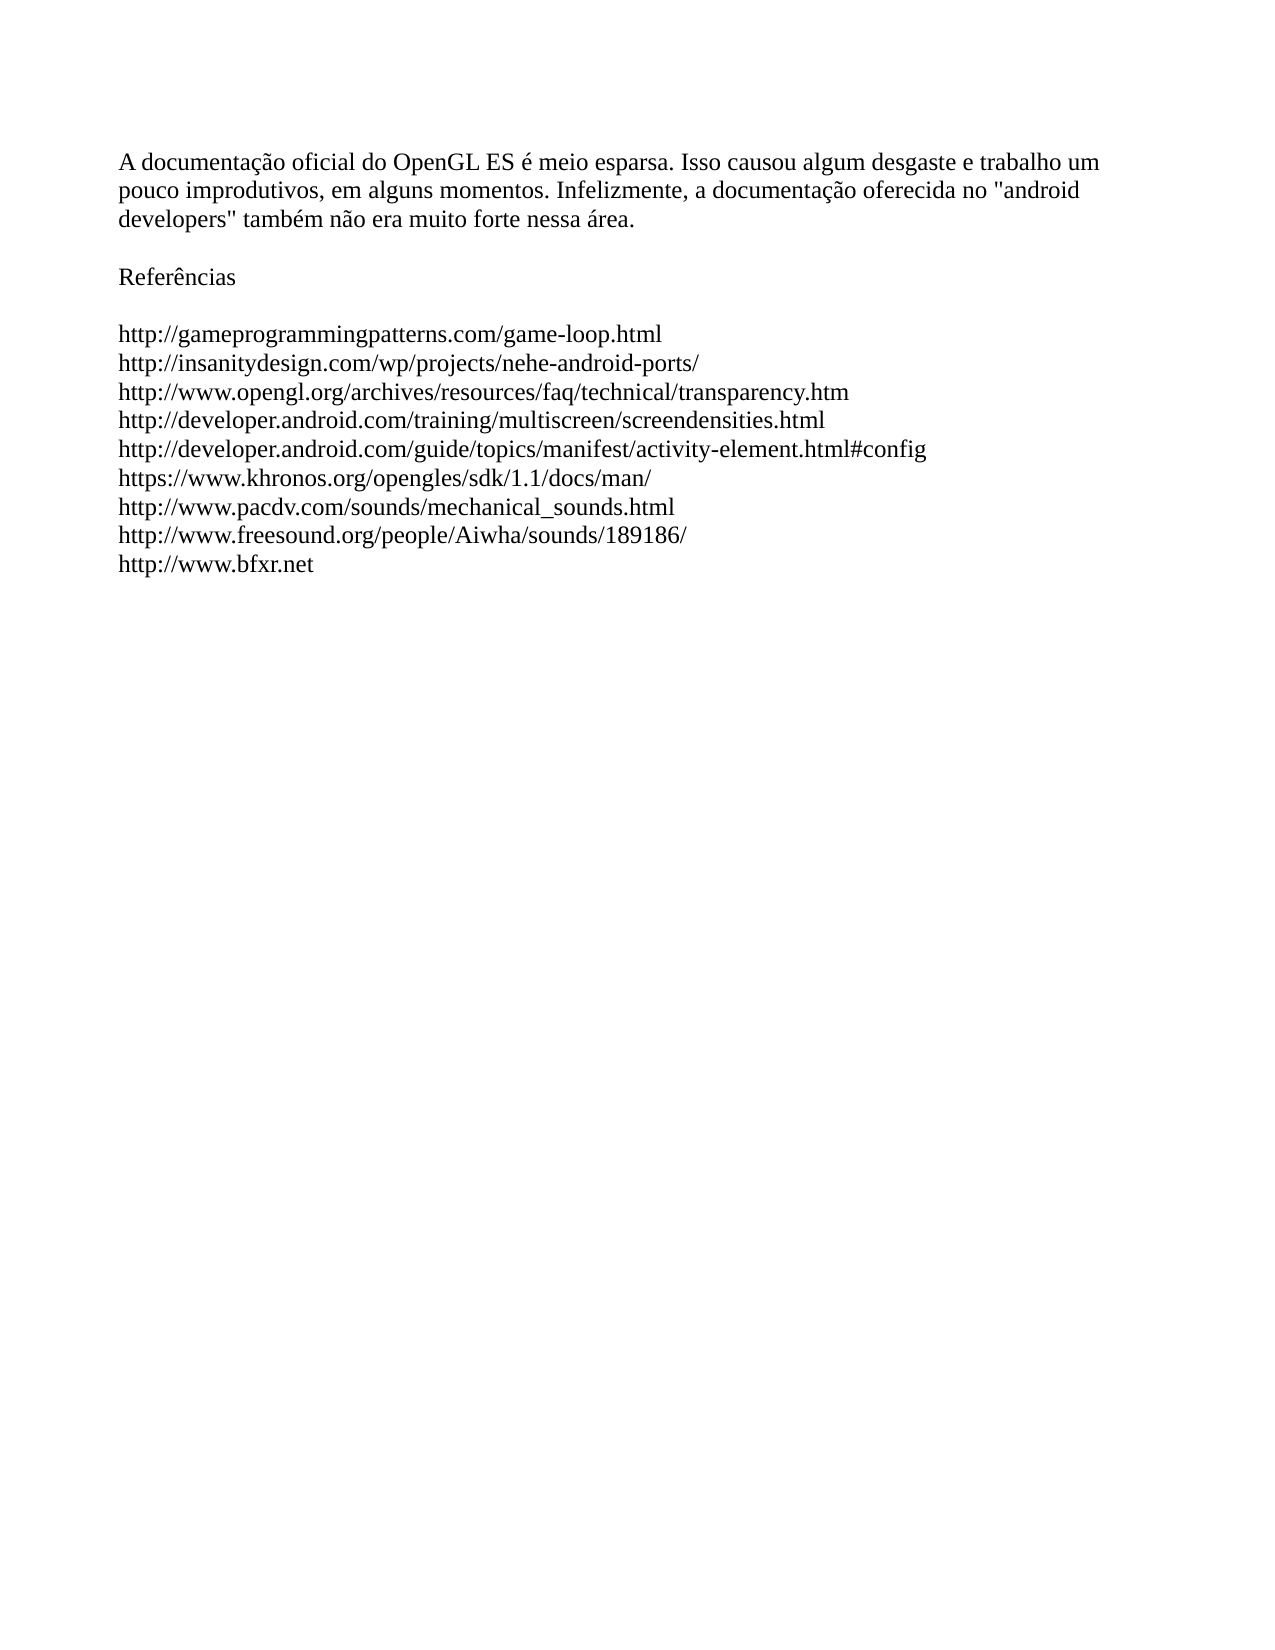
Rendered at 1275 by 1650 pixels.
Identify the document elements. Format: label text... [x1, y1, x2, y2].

text http://www.opengl.org/archives/resources/faq/technical/transparency.htm [118, 377, 1157, 406]
text http://developer.android.com/guide/topics/manifest/activity-element.html#config [118, 434, 1157, 463]
text http://www.bfxr.net [118, 549, 1157, 578]
text https://www.khronos.org/opengles/sdk/1.1/docs/man/ [118, 463, 1157, 492]
text A documentação oficial do OpenGL ES é meio esparsa. Isso causou algum desgaste e trabalho um pouco improdutivos, em alguns momentos. Infelizmente, a documentação oferecida no "android developers" também não era muito forte nessa área. [118, 147, 1157, 233]
text http://gameprogrammingpatterns.com/game-loop.html [118, 319, 1157, 348]
text http://insanitydesign.com/wp/projects/nehe-android-ports/ [118, 348, 1157, 377]
text http://www.pacdv.com/sounds/mechanical_sounds.html [118, 492, 1157, 521]
text Referências [118, 262, 1157, 291]
text http://www.freesound.org/people/Aiwha/sounds/189186/ [118, 521, 1157, 549]
text http://developer.android.com/training/multiscreen/screendensities.html [118, 406, 1157, 434]
